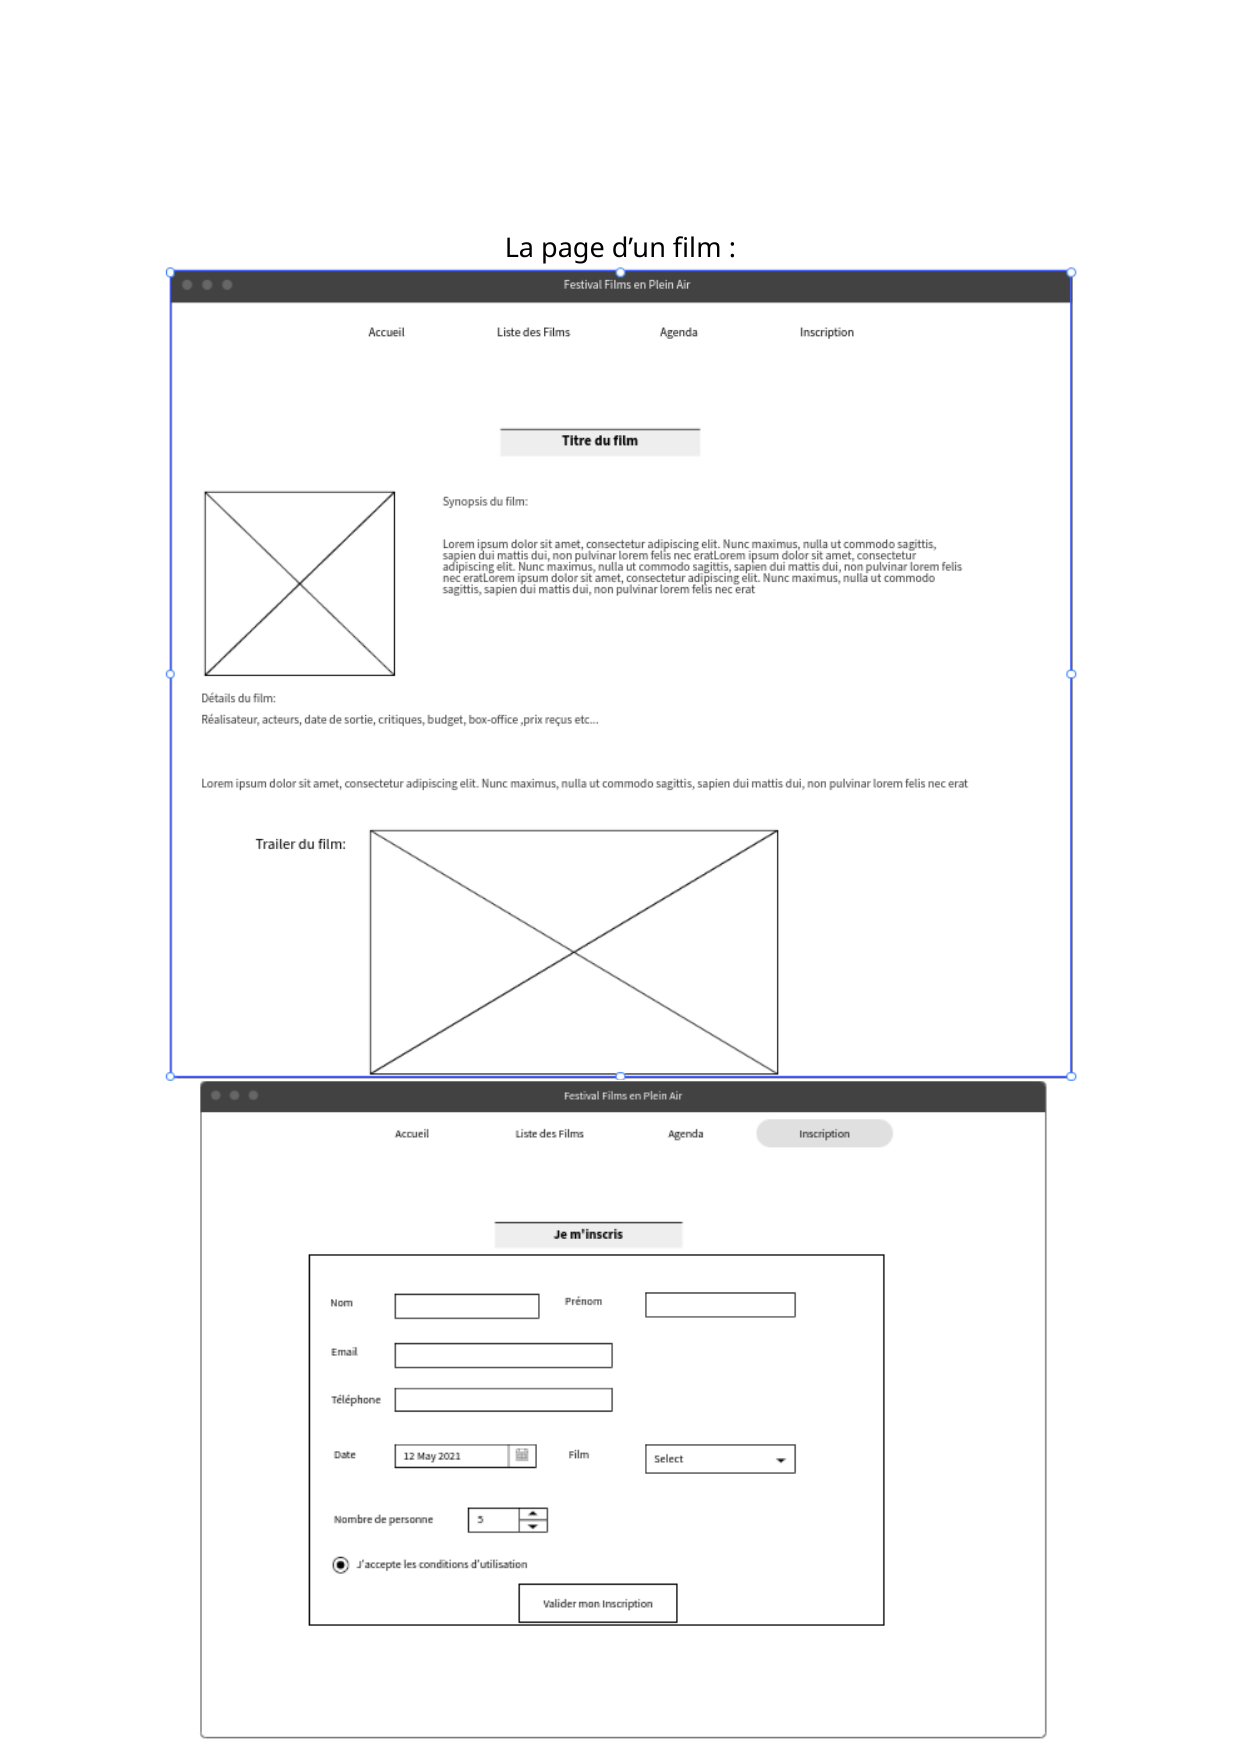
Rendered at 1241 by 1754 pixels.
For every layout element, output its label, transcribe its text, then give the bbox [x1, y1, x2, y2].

text La page d’un film : [118, 229, 1122, 266]
picture [146, 265, 1094, 1754]
